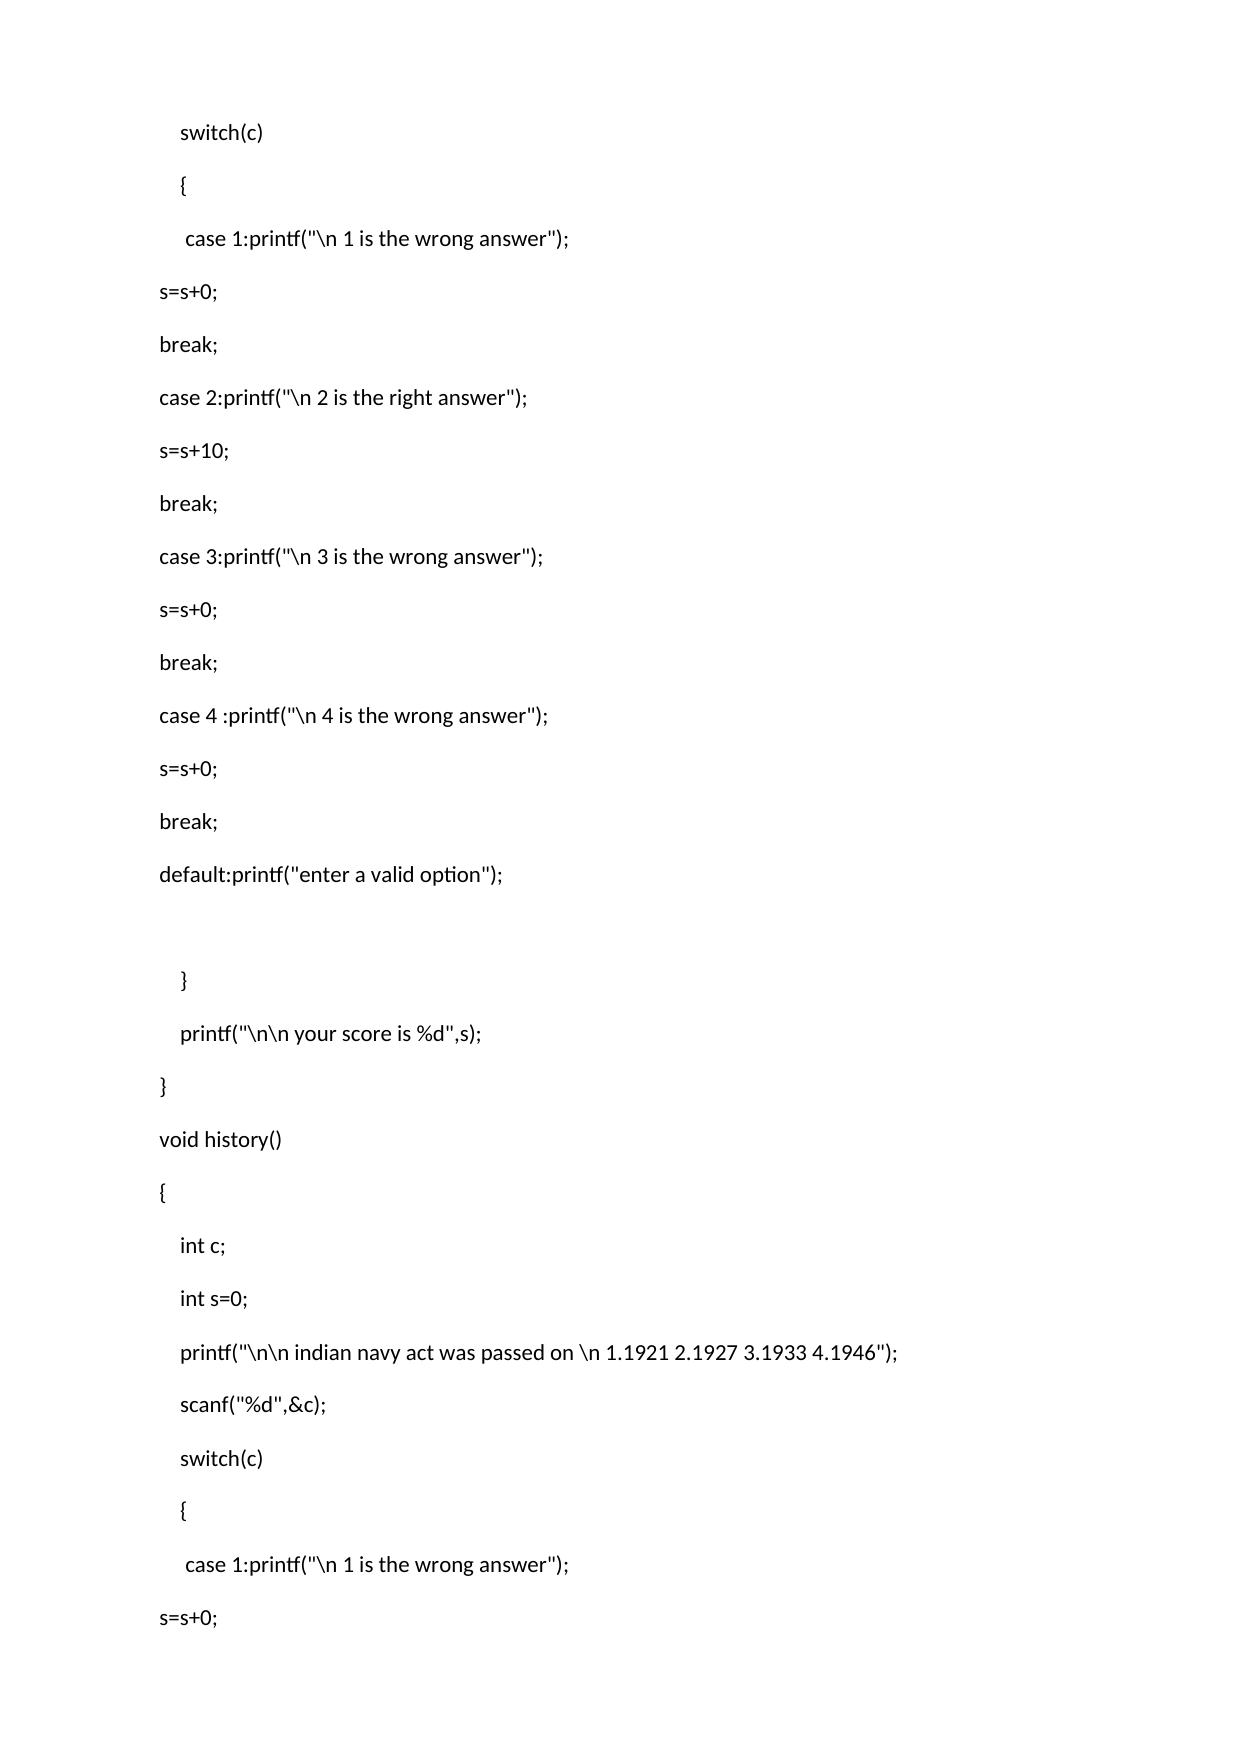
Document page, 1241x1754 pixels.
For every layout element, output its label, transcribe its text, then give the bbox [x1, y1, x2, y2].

text s=s+0; [118, 277, 1122, 305]
text s=s+10; [118, 436, 1122, 464]
text printf("\n\n indian navy act was passed on \n 1.1921 2.1927 3.1933 4.1946"); [118, 1338, 1122, 1366]
text { [118, 1497, 1122, 1525]
text case 1:printf("\n 1 is the wrong answer"); [118, 1550, 1122, 1578]
text scanf("%d",&c); [118, 1391, 1122, 1419]
text switch(c) [118, 118, 1122, 146]
text case 3:printf("\n 3 is the wrong answer"); [118, 542, 1122, 570]
text int s=0; [118, 1284, 1122, 1313]
text s=s+0; [118, 1603, 1122, 1631]
text break; [118, 330, 1122, 358]
text default:printf("enter a valid option"); [118, 860, 1122, 888]
text break; [118, 648, 1122, 676]
text case 2:printf("\n 2 is the right answer"); [118, 383, 1122, 411]
text } [118, 966, 1122, 994]
text case 4 :printf("\n 4 is the wrong answer"); [118, 701, 1122, 729]
text int c; [118, 1232, 1122, 1259]
text break; [118, 807, 1122, 835]
text printf("\n\n your score is %d",s); [118, 1019, 1122, 1047]
text { [118, 171, 1122, 199]
text } [118, 1072, 1122, 1101]
text switch(c) [118, 1444, 1122, 1472]
text s=s+0; [118, 754, 1122, 782]
text break; [118, 489, 1122, 517]
text case 1:printf("\n 1 is the wrong answer"); [118, 224, 1122, 252]
text { [118, 1178, 1122, 1207]
text void history() [118, 1126, 1122, 1153]
text s=s+0; [118, 595, 1122, 623]
